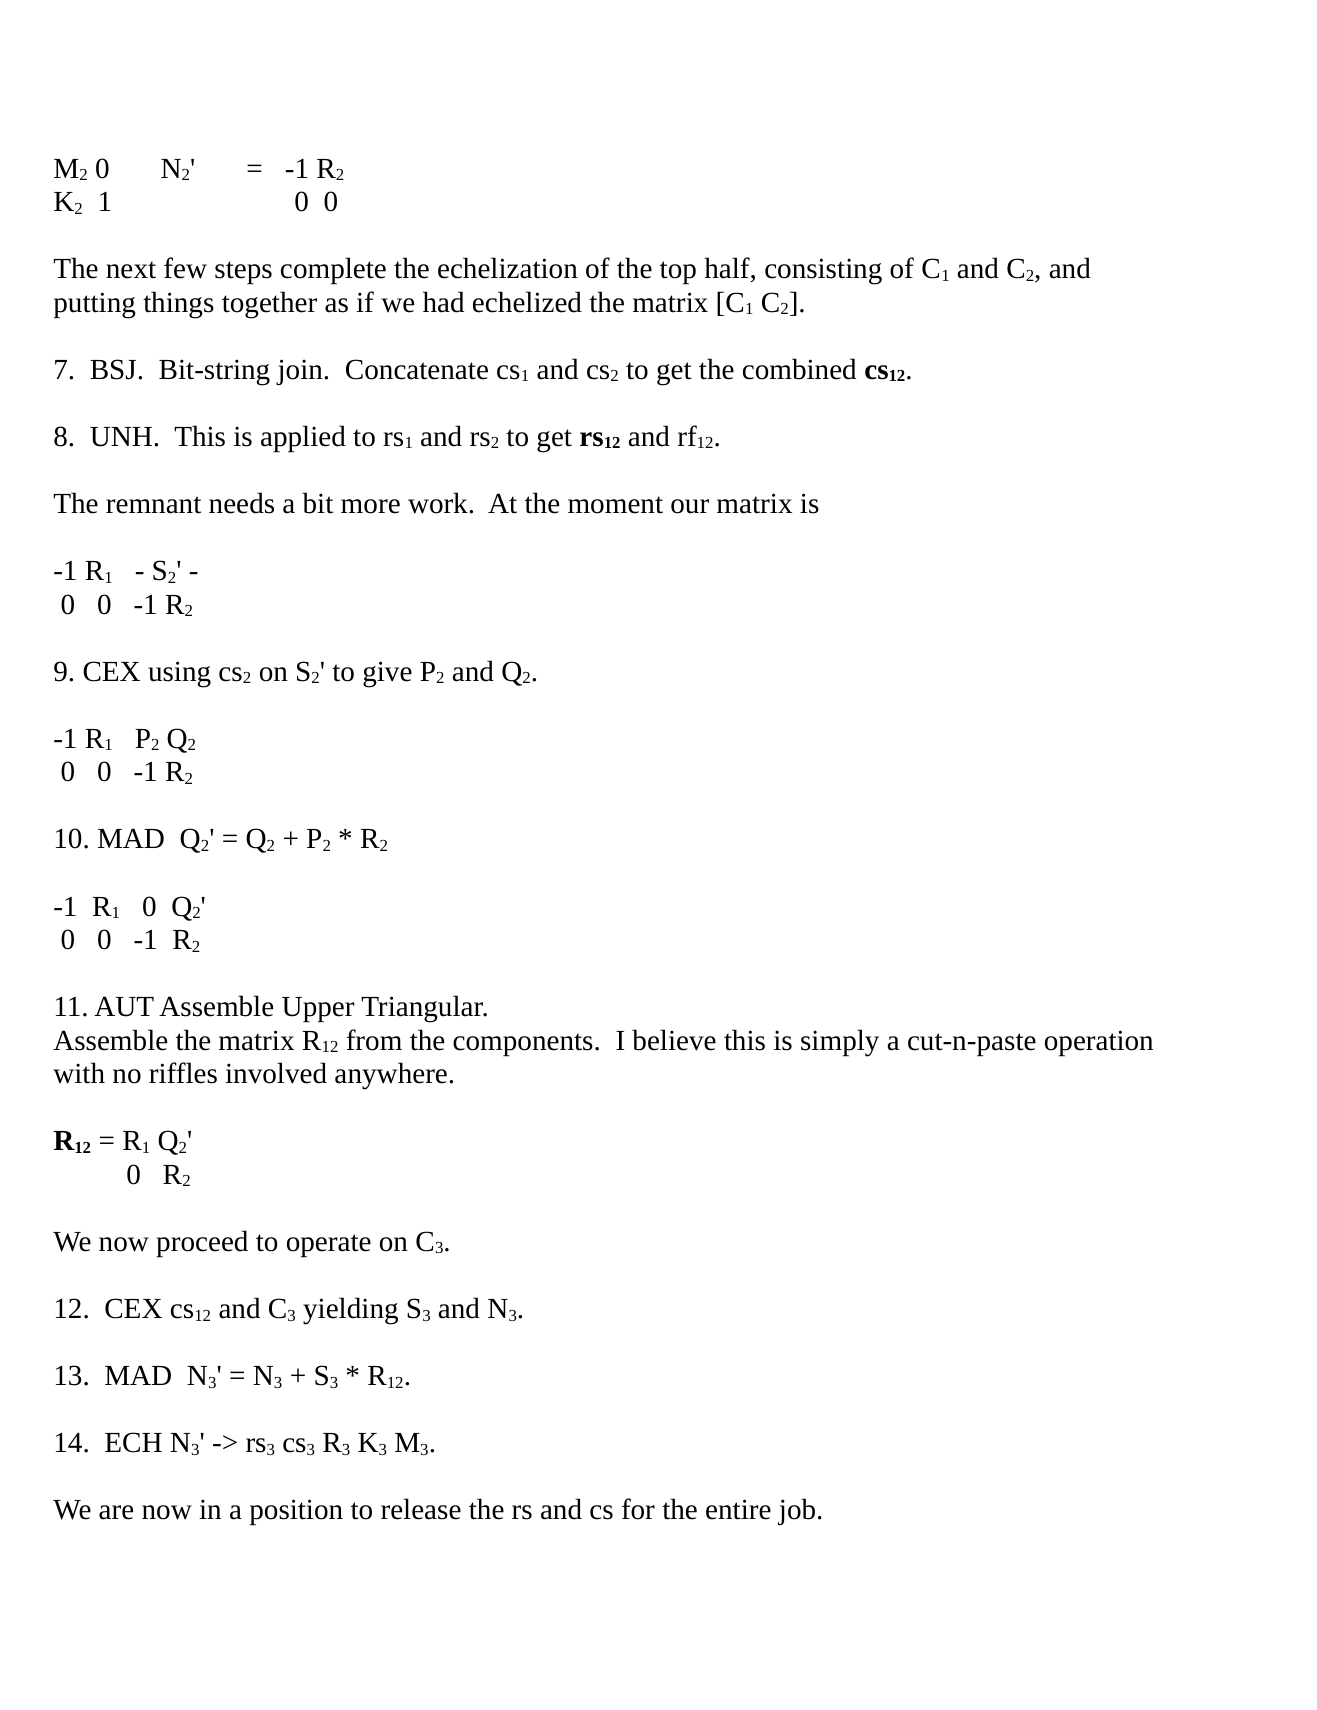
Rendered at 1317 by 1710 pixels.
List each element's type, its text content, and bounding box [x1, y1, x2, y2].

text M2 0 N2' = -1 R2 [53, 151, 1174, 184]
text Assemble the matrix R12 from the components. I believe this is simply a cut-n-paste operation with no riffles involved anywhere. [53, 1023, 1174, 1090]
text 9. CEX using cs2 on S2' to give P2 and Q2. [53, 654, 1174, 687]
text 0 R2 [53, 1157, 1174, 1191]
text 0 0 -1 R2 [53, 754, 1174, 788]
text The remnant needs a bit more work. At the moment our matrix is [53, 486, 1174, 520]
text 12. CEX cs12 and C3 yielding S3 and N3. [53, 1291, 1174, 1325]
text We are now in a position to release the rs and cs for the entire job. [53, 1492, 1174, 1526]
text 0 0 -1 R2 [53, 587, 1174, 620]
text 13. MAD N3' = N3 + S3 * R12. [53, 1358, 1174, 1392]
text The next few steps complete the echelization of the top half, consisting of C1 and C2, and putting things together as if we had echelized the matrix [C1 C2]. [53, 251, 1174, 318]
text 0 0 -1 R2 [53, 922, 1174, 956]
text -1 R1 - S2' - [53, 553, 1174, 587]
text 14. ECH N3' -> rs3 cs3 R3 K3 M3. [53, 1425, 1174, 1459]
text R12 = R1 Q2' [53, 1123, 1174, 1157]
text 11. AUT Assemble Upper Triangular. [53, 989, 1174, 1023]
text -1 R1 0 Q2' [53, 889, 1174, 922]
text -1 R1 P2 Q2 [53, 721, 1174, 754]
text We now proceed to operate on C3. [53, 1224, 1174, 1258]
text 10. MAD Q2' = Q2 + P2 * R2 [53, 822, 1174, 855]
text K2 1 0 0 [53, 184, 1174, 218]
text 8. UNH. This is applied to rs1 and rs2 to get rs12 and rf12. [53, 419, 1174, 453]
text 7. BSJ. Bit-string join. Concatenate cs1 and cs2 to get the combined cs12. [53, 352, 1174, 386]
